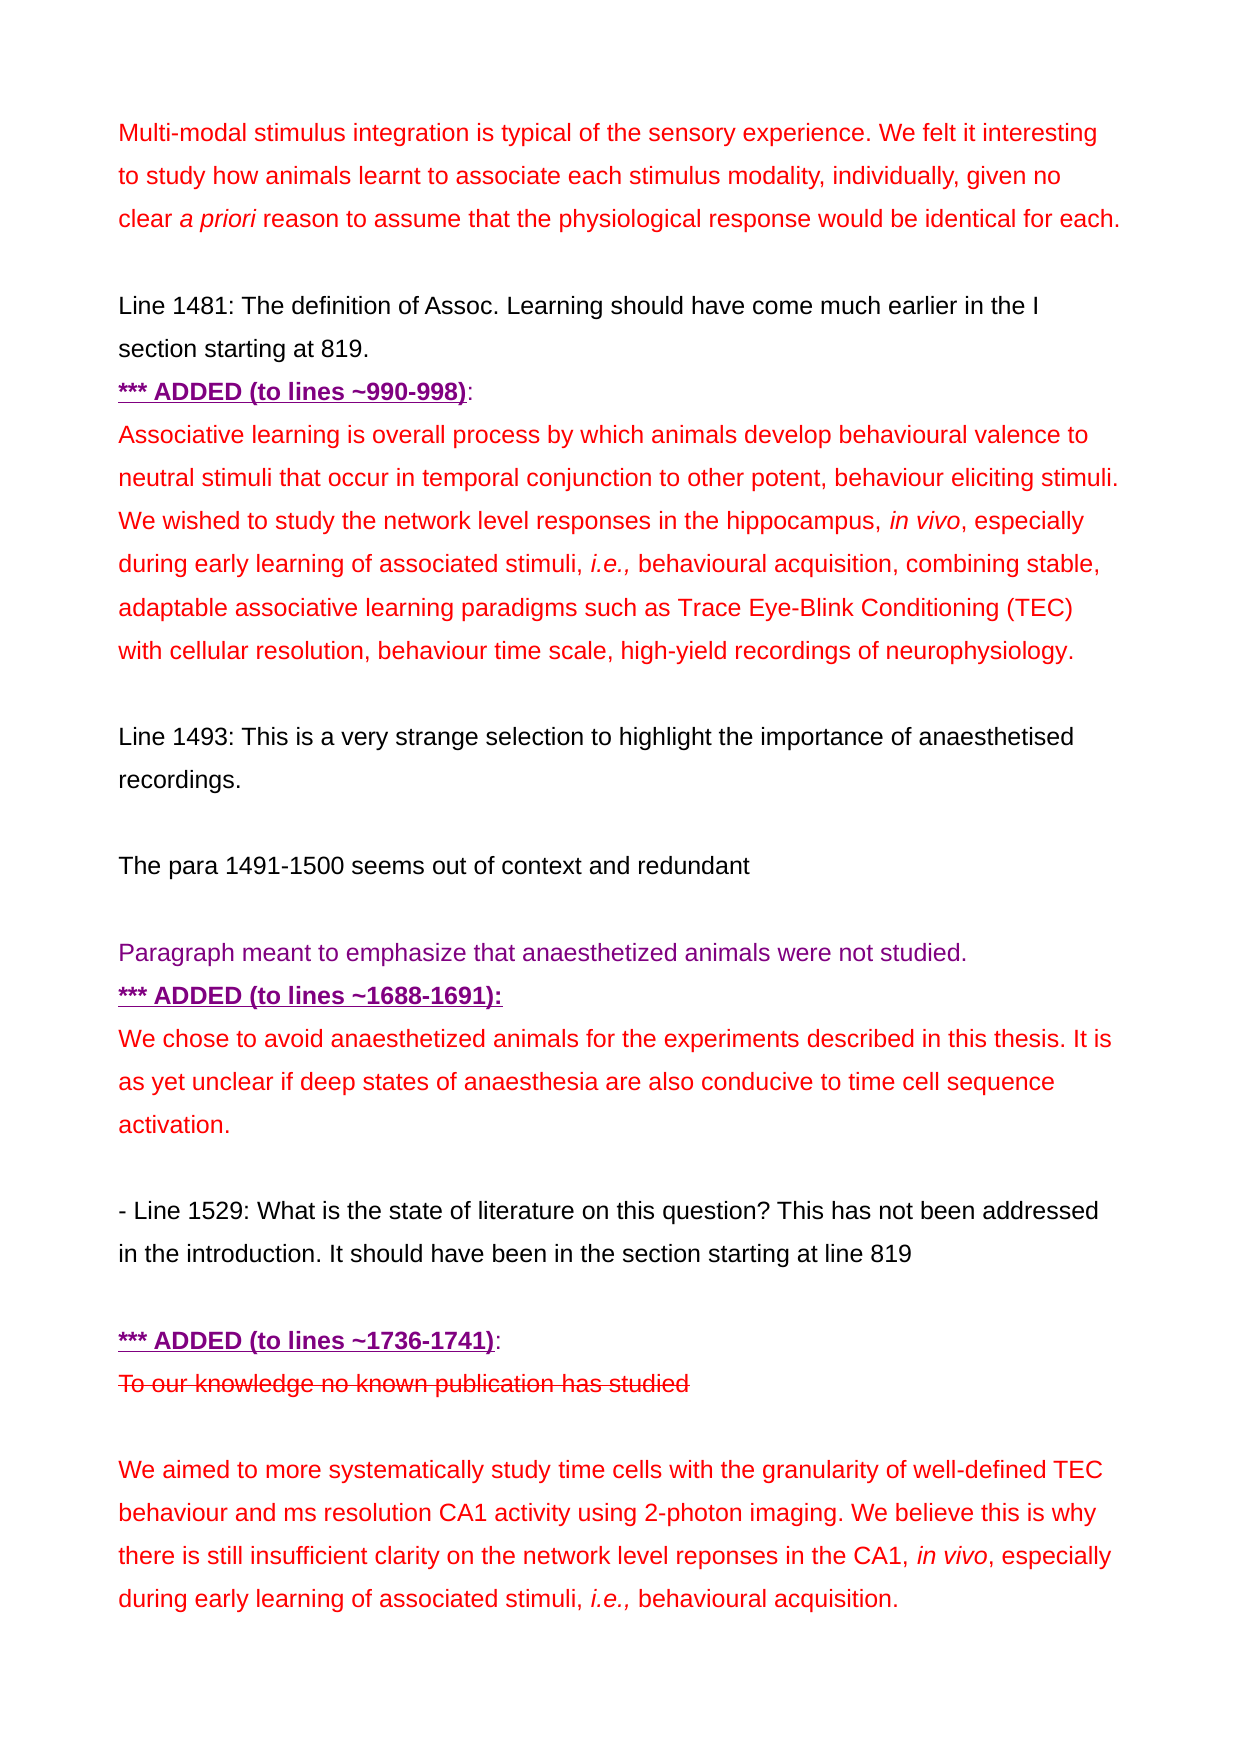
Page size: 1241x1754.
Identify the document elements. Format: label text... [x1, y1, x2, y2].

text *** ADDED (to lines ~990-998): [118, 377, 1122, 406]
text The para 1491-1500 seems out of context and redundant [118, 851, 1122, 880]
text Line 1481: The definition of Assoc. Learning should have come much earlier in the I section starting at 819. [118, 291, 1122, 362]
text *** ADDED (to lines ~1736-1741): [118, 1326, 1122, 1354]
text *** ADDED (to lines ~1688-1691): [118, 981, 1122, 1009]
text Paragraph meant to emphasize that anaesthetized animals were not studied. [118, 937, 1122, 966]
text Multi-modal stimulus integration is typical of the sensory experience. We felt it interesting to study how animals learnt to associate each stimulus modality, individually, given no clear a priori reason to assume that the physiological response would be identical for each. [118, 118, 1122, 233]
text - Line 1529: What is the state of literature on this question? This has not been addressed in the introduction. It should have been in the section starting at line 819 [118, 1196, 1122, 1268]
text To our knowledge no known publication has studied [118, 1369, 1122, 1397]
text Line 1493: This is a very strange selection to highlight the importance of anaesthetised recordings. [118, 722, 1122, 794]
text Associative learning is overall process by which animals develop behavioural valence to neutral stimuli that occur in temporal conjunction to other potent, behaviour eliciting stimuli. We wished to study the network level responses in the hippocampus, in vivo, especially during early learning of associated stimuli, i.e., behavioural acquisition, combining stable, adaptable associative learning paradigms such as Trace Eye-Blink Conditioning (TEC) with cellular resolution, behaviour time scale, high-yield recordings of neurophysiology. [118, 420, 1122, 664]
text We chose to avoid anaesthetized animals for the experiments described in this thesis. It is as yet unclear if deep states of anaesthesia are also conducive to time cell sequence activation. [118, 1024, 1122, 1139]
text We aimed to more systematically study time cells with the granularity of well-defined TEC behaviour and ms resolution CA1 activity using 2-photon imaging. We believe this is why there is still insufficient clarity on the network level reponses in the CA1, in vivo, especially during early learning of associated stimuli, i.e., behavioural acquisition. [118, 1455, 1122, 1613]
